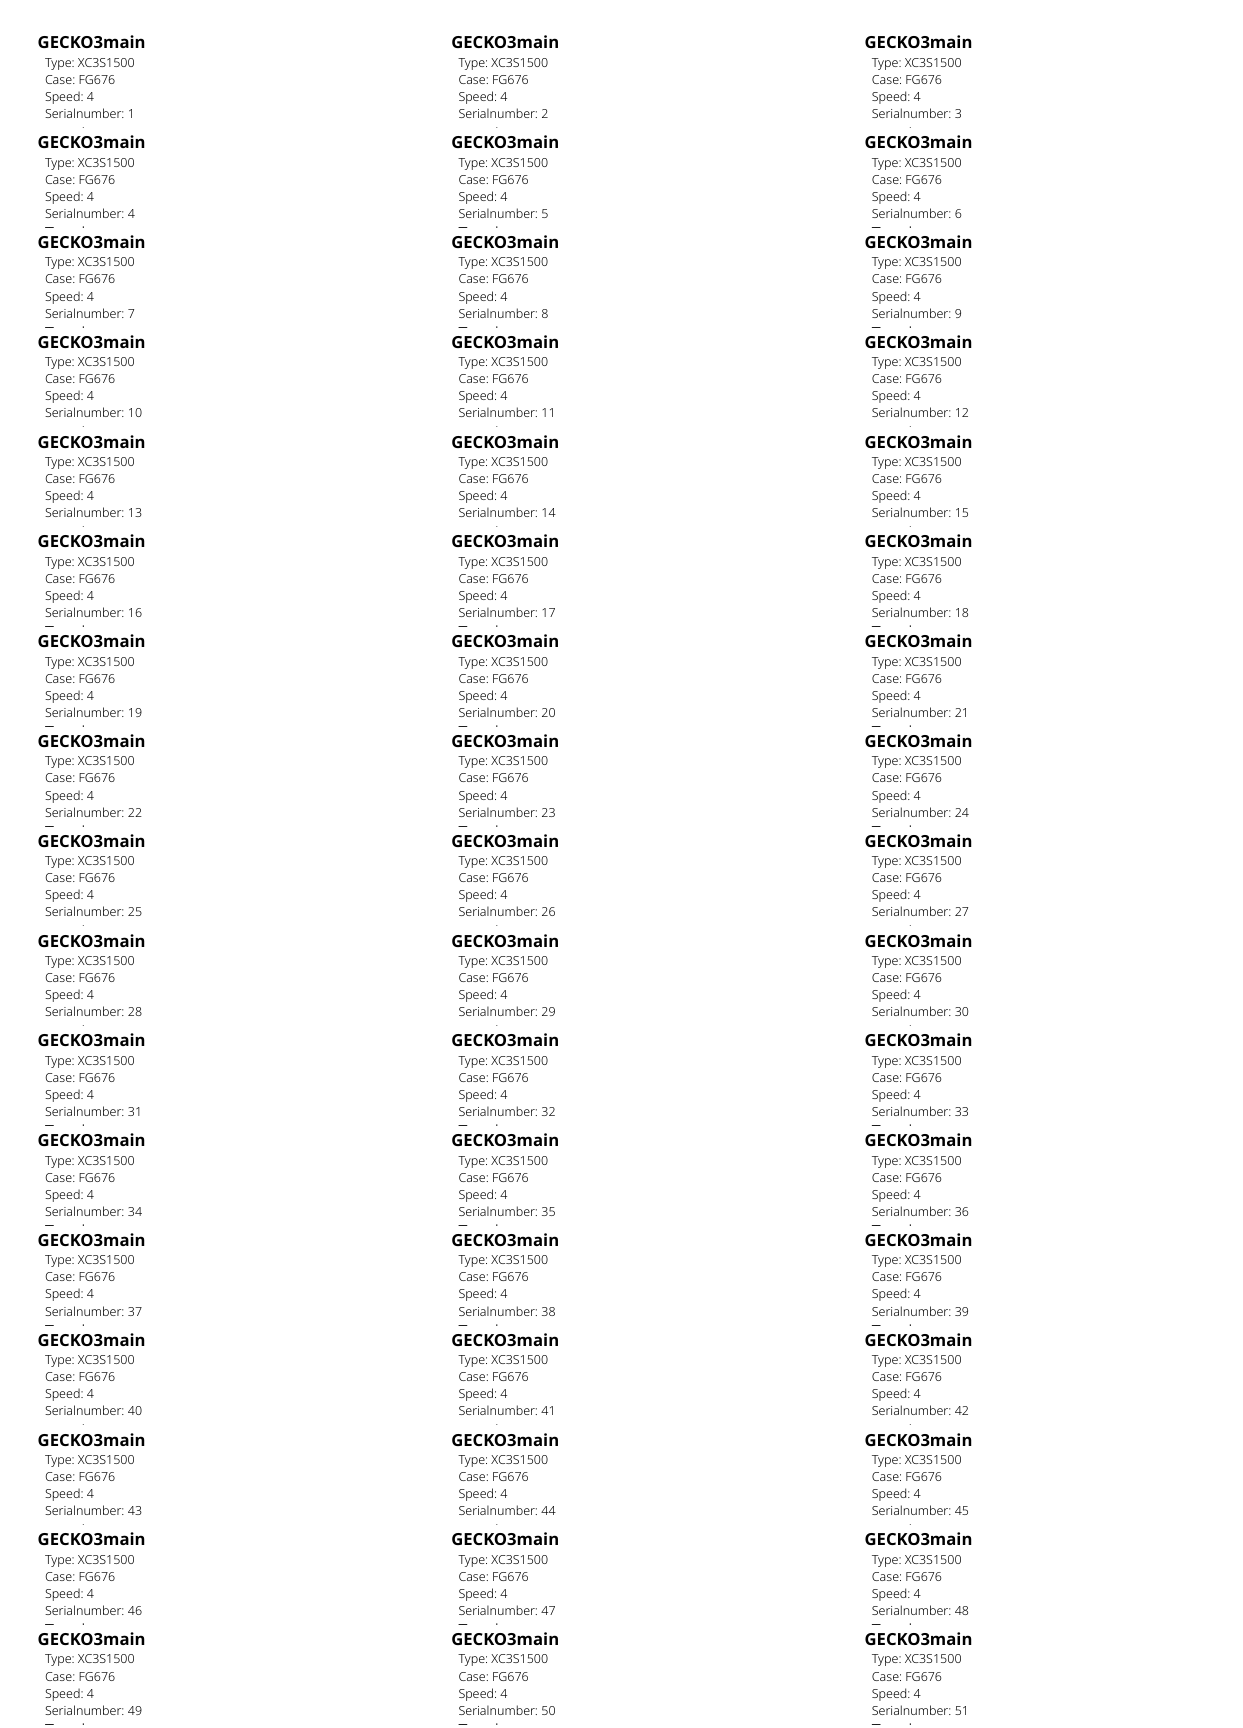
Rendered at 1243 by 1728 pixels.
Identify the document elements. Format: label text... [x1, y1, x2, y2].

subtitle GECKO3main [451, 131, 827, 154]
text Testdate: [458, 122, 827, 128]
text Case: FG676 [45, 370, 413, 387]
text Speed: 4 [872, 587, 1240, 604]
text Serialnumber: 35 [458, 1203, 827, 1220]
text Type: XC3S1500 [872, 852, 1240, 869]
text Case: FG676 [45, 1468, 413, 1485]
subtitle GECKO3main [37, 430, 413, 453]
subtitle GECKO3main [864, 430, 1240, 453]
text Case: FG676 [458, 271, 827, 288]
text Type: XC3S1500 [458, 1251, 827, 1268]
text Serialnumber: 9 [872, 305, 1240, 322]
text Case: FG676 [458, 1368, 827, 1385]
text Serialnumber: 41 [458, 1402, 827, 1419]
text Type: XC3S1500 [872, 1551, 1240, 1568]
text Serialnumber: 25 [45, 903, 413, 921]
text Case: FG676 [45, 670, 413, 687]
text Type: XC3S1500 [458, 54, 827, 71]
text Speed: 4 [872, 88, 1240, 105]
text Serialnumber: 7 [45, 305, 413, 322]
text Speed: 4 [45, 88, 413, 105]
text Testdate: [45, 1419, 413, 1425]
subtitle GECKO3main [37, 231, 413, 253]
text Serialnumber: 17 [458, 604, 827, 621]
text Case: FG676 [458, 769, 827, 787]
text Type: XC3S1500 [872, 453, 1240, 470]
text Serialnumber: 19 [45, 704, 413, 721]
text Case: FG676 [458, 1069, 827, 1086]
text Speed: 4 [45, 1485, 413, 1502]
subtitle GECKO3main [37, 1229, 413, 1251]
text Testdate: [45, 721, 413, 727]
text Speed: 4 [872, 886, 1240, 903]
text Testdate: [458, 821, 827, 827]
text Serialnumber: 29 [458, 1003, 827, 1020]
text Type: XC3S1500 [45, 253, 413, 271]
text Type: XC3S1500 [45, 1052, 413, 1069]
text Testdate: [458, 1320, 827, 1326]
text Case: FG676 [458, 470, 827, 487]
text Speed: 4 [45, 587, 413, 604]
text Testdate: [45, 821, 413, 827]
text Speed: 4 [45, 1086, 413, 1103]
subtitle GECKO3main [864, 530, 1240, 553]
text Case: FG676 [872, 1468, 1240, 1485]
text Type: XC3S1500 [45, 752, 413, 769]
text Speed: 4 [45, 1585, 413, 1602]
text Type: XC3S1500 [45, 553, 413, 570]
text Testdate: [872, 122, 1240, 128]
text Type: XC3S1500 [872, 1152, 1240, 1169]
text Testdate: [45, 921, 413, 926]
subtitle GECKO3main [451, 730, 827, 752]
subtitle GECKO3main [37, 131, 413, 154]
text Speed: 4 [872, 687, 1240, 704]
text Serialnumber: 48 [872, 1602, 1240, 1619]
text Case: FG676 [45, 1568, 413, 1585]
subtitle GECKO3main [37, 730, 413, 752]
text Type: XC3S1500 [458, 1152, 827, 1169]
text Type: XC3S1500 [458, 1451, 827, 1468]
subtitle GECKO3main [37, 1129, 413, 1152]
text Type: XC3S1500 [45, 453, 413, 470]
text Case: FG676 [458, 171, 827, 188]
subtitle GECKO3main [864, 1428, 1240, 1451]
text Speed: 4 [45, 687, 413, 704]
text Speed: 4 [458, 1685, 827, 1702]
text Speed: 4 [458, 88, 827, 105]
text Case: FG676 [45, 769, 413, 787]
text Case: FG676 [45, 1268, 413, 1286]
text Case: FG676 [45, 1668, 413, 1685]
text Serialnumber: 1 [45, 105, 413, 122]
text Case: FG676 [872, 271, 1240, 288]
text Speed: 4 [45, 288, 413, 305]
text Testdate: [458, 1020, 827, 1026]
text Testdate: [872, 721, 1240, 727]
text Case: FG676 [872, 1668, 1240, 1685]
text Serialnumber: 5 [458, 205, 827, 222]
text Case: FG676 [872, 470, 1240, 487]
text Speed: 4 [45, 387, 413, 404]
text Type: XC3S1500 [458, 253, 827, 271]
text Type: XC3S1500 [458, 1351, 827, 1368]
text Case: FG676 [458, 1568, 827, 1585]
text Case: FG676 [45, 1368, 413, 1385]
subtitle GECKO3main [451, 929, 827, 952]
text Type: XC3S1500 [872, 1251, 1240, 1268]
text Testdate: [45, 222, 413, 228]
text Testdate: [872, 222, 1240, 228]
text Case: FG676 [45, 271, 413, 288]
text Serialnumber: 14 [458, 504, 827, 521]
text Case: FG676 [458, 570, 827, 587]
text Type: XC3S1500 [872, 1651, 1240, 1668]
text Type: XC3S1500 [45, 353, 413, 370]
text Testdate: [458, 921, 827, 926]
subtitle GECKO3main [451, 1328, 827, 1351]
text Serialnumber: 45 [872, 1502, 1240, 1519]
text Serialnumber: 30 [872, 1003, 1240, 1020]
text Testdate: [45, 1719, 413, 1725]
subtitle GECKO3main [37, 1528, 413, 1551]
text Case: FG676 [45, 1169, 413, 1186]
subtitle GECKO3main [864, 131, 1240, 154]
text Case: FG676 [45, 570, 413, 587]
text Testdate: [45, 1320, 413, 1326]
text Case: FG676 [872, 1268, 1240, 1286]
subtitle GECKO3main [864, 1229, 1240, 1251]
text Type: XC3S1500 [45, 653, 413, 670]
text Speed: 4 [45, 787, 413, 804]
text Serialnumber: 37 [45, 1303, 413, 1320]
text Type: XC3S1500 [45, 1651, 413, 1668]
text Testdate: [458, 422, 827, 427]
subtitle GECKO3main [451, 331, 827, 353]
text Case: FG676 [872, 769, 1240, 787]
text Serialnumber: 34 [45, 1203, 413, 1220]
text Testdate: [458, 1619, 827, 1625]
text Type: XC3S1500 [45, 1551, 413, 1568]
text Serialnumber: 42 [872, 1402, 1240, 1419]
text Case: FG676 [458, 370, 827, 387]
text Case: FG676 [45, 969, 413, 986]
text Case: FG676 [458, 1468, 827, 1485]
text Testdate: [872, 921, 1240, 926]
text Speed: 4 [45, 1685, 413, 1702]
subtitle GECKO3main [864, 929, 1240, 952]
text Serialnumber: 33 [872, 1103, 1240, 1120]
text Serialnumber: 12 [872, 404, 1240, 422]
subtitle GECKO3main [864, 1328, 1240, 1351]
subtitle GECKO3main [864, 331, 1240, 353]
text Type: XC3S1500 [872, 253, 1240, 271]
subtitle GECKO3main [451, 231, 827, 253]
text Type: XC3S1500 [458, 154, 827, 171]
subtitle GECKO3main [864, 231, 1240, 253]
subtitle GECKO3main [451, 1528, 827, 1551]
text Case: FG676 [45, 869, 413, 886]
subtitle GECKO3main [37, 1628, 413, 1651]
text Type: XC3S1500 [458, 553, 827, 570]
text Case: FG676 [872, 370, 1240, 387]
text Testdate: [45, 322, 413, 328]
text Type: XC3S1500 [872, 752, 1240, 769]
subtitle GECKO3main [864, 1129, 1240, 1152]
subtitle GECKO3main [451, 829, 827, 852]
text Testdate: [872, 521, 1240, 527]
text Type: XC3S1500 [872, 1052, 1240, 1069]
text Speed: 4 [872, 1286, 1240, 1303]
text Case: FG676 [458, 1268, 827, 1286]
text Serialnumber: 18 [872, 604, 1240, 621]
text Testdate: [458, 322, 827, 328]
text Type: XC3S1500 [45, 154, 413, 171]
text Serialnumber: 40 [45, 1402, 413, 1419]
text Testdate: [45, 1220, 413, 1226]
text Speed: 4 [872, 288, 1240, 305]
text Speed: 4 [45, 487, 413, 504]
text Testdate: [45, 621, 413, 627]
text Speed: 4 [45, 1286, 413, 1303]
text Speed: 4 [458, 787, 827, 804]
text Speed: 4 [458, 587, 827, 604]
text Case: FG676 [458, 1668, 827, 1685]
text Type: XC3S1500 [458, 353, 827, 370]
text Testdate: [872, 821, 1240, 827]
text Serialnumber: 36 [872, 1203, 1240, 1220]
subtitle GECKO3main [864, 31, 1240, 54]
text Serialnumber: 46 [45, 1602, 413, 1619]
text Serialnumber: 38 [458, 1303, 827, 1320]
subtitle GECKO3main [37, 829, 413, 852]
text Serialnumber: 51 [872, 1702, 1240, 1719]
text Testdate: [872, 1419, 1240, 1425]
text Serialnumber: 43 [45, 1502, 413, 1519]
text Serialnumber: 31 [45, 1103, 413, 1120]
subtitle GECKO3main [37, 1328, 413, 1351]
text Speed: 4 [872, 1086, 1240, 1103]
text Type: XC3S1500 [872, 1451, 1240, 1468]
text Speed: 4 [872, 986, 1240, 1003]
text Serialnumber: 21 [872, 704, 1240, 721]
text Type: XC3S1500 [872, 353, 1240, 370]
subtitle GECKO3main [451, 31, 827, 54]
text Speed: 4 [872, 1186, 1240, 1203]
subtitle GECKO3main [37, 31, 413, 54]
text Speed: 4 [458, 1286, 827, 1303]
text Testdate: [458, 1120, 827, 1126]
text Speed: 4 [458, 986, 827, 1003]
text Case: FG676 [45, 71, 413, 88]
text Speed: 4 [458, 1086, 827, 1103]
text Serialnumber: 50 [458, 1702, 827, 1719]
text Case: FG676 [872, 1368, 1240, 1385]
text Type: XC3S1500 [458, 1551, 827, 1568]
text Speed: 4 [45, 986, 413, 1003]
text Testdate: [45, 1519, 413, 1525]
text Testdate: [45, 1020, 413, 1026]
subtitle GECKO3main [37, 1029, 413, 1052]
text Speed: 4 [872, 1485, 1240, 1502]
text Type: XC3S1500 [458, 453, 827, 470]
text Case: FG676 [458, 670, 827, 687]
text Speed: 4 [45, 188, 413, 205]
text Speed: 4 [458, 1485, 827, 1502]
text Testdate: [872, 1619, 1240, 1625]
text Testdate: [872, 1220, 1240, 1226]
text Speed: 4 [458, 1186, 827, 1203]
text Type: XC3S1500 [45, 1251, 413, 1268]
text Speed: 4 [872, 1585, 1240, 1602]
text Testdate: [45, 1120, 413, 1126]
text Speed: 4 [458, 687, 827, 704]
text Testdate: [872, 1719, 1240, 1725]
subtitle GECKO3main [864, 829, 1240, 852]
text Case: FG676 [872, 1568, 1240, 1585]
text Speed: 4 [872, 1685, 1240, 1702]
subtitle GECKO3main [864, 730, 1240, 752]
subtitle GECKO3main [864, 1628, 1240, 1651]
text Serialnumber: 26 [458, 903, 827, 921]
text Serialnumber: 39 [872, 1303, 1240, 1320]
subtitle GECKO3main [37, 331, 413, 353]
text Case: FG676 [872, 570, 1240, 587]
text Speed: 4 [45, 1186, 413, 1203]
text Serialnumber: 2 [458, 105, 827, 122]
text Serialnumber: 8 [458, 305, 827, 322]
text Case: FG676 [45, 171, 413, 188]
text Serialnumber: 20 [458, 704, 827, 721]
subtitle GECKO3main [451, 1628, 827, 1651]
subtitle GECKO3main [451, 1029, 827, 1052]
text Serialnumber: 24 [872, 804, 1240, 821]
text Type: XC3S1500 [458, 752, 827, 769]
text Case: FG676 [872, 1069, 1240, 1086]
text Type: XC3S1500 [45, 1351, 413, 1368]
subtitle GECKO3main [451, 530, 827, 553]
text Speed: 4 [872, 1385, 1240, 1402]
text Speed: 4 [458, 387, 827, 404]
subtitle GECKO3main [451, 1428, 827, 1451]
text Case: FG676 [872, 71, 1240, 88]
text Speed: 4 [458, 886, 827, 903]
subtitle GECKO3main [37, 929, 413, 952]
text Testdate: [458, 1519, 827, 1525]
text Testdate: [458, 521, 827, 527]
text Speed: 4 [45, 1385, 413, 1402]
text Testdate: [872, 422, 1240, 427]
text Type: XC3S1500 [45, 1451, 413, 1468]
text Testdate: [45, 422, 413, 427]
text Testdate: [45, 1619, 413, 1625]
text Testdate: [872, 1519, 1240, 1525]
subtitle GECKO3main [451, 1129, 827, 1152]
text Type: XC3S1500 [872, 54, 1240, 71]
text Serialnumber: 16 [45, 604, 413, 621]
text Case: FG676 [872, 969, 1240, 986]
text Type: XC3S1500 [458, 653, 827, 670]
text Serialnumber: 11 [458, 404, 827, 422]
subtitle GECKO3main [451, 430, 827, 453]
text Case: FG676 [872, 171, 1240, 188]
text Testdate: [458, 1419, 827, 1425]
text Serialnumber: 6 [872, 205, 1240, 222]
text Type: XC3S1500 [45, 952, 413, 969]
text Speed: 4 [45, 886, 413, 903]
subtitle GECKO3main [864, 630, 1240, 653]
text Case: FG676 [45, 470, 413, 487]
text Speed: 4 [458, 1585, 827, 1602]
text Testdate: [872, 1320, 1240, 1326]
text Type: XC3S1500 [45, 852, 413, 869]
subtitle GECKO3main [451, 630, 827, 653]
text Serialnumber: 15 [872, 504, 1240, 521]
text Speed: 4 [458, 487, 827, 504]
text Serialnumber: 49 [45, 1702, 413, 1719]
subtitle GECKO3main [864, 1029, 1240, 1052]
text Testdate: [458, 1719, 827, 1725]
text Speed: 4 [872, 387, 1240, 404]
text Serialnumber: 32 [458, 1103, 827, 1120]
text Speed: 4 [458, 288, 827, 305]
text Type: XC3S1500 [458, 1052, 827, 1069]
text Serialnumber: 3 [872, 105, 1240, 122]
text Testdate: [45, 122, 413, 128]
subtitle GECKO3main [37, 530, 413, 553]
text Speed: 4 [458, 1385, 827, 1402]
subtitle GECKO3main [37, 1428, 413, 1451]
text Case: FG676 [458, 969, 827, 986]
text Case: FG676 [872, 869, 1240, 886]
subtitle GECKO3main [864, 1528, 1240, 1551]
text Speed: 4 [872, 787, 1240, 804]
text Testdate: [458, 721, 827, 727]
text Speed: 4 [872, 487, 1240, 504]
text Type: XC3S1500 [872, 154, 1240, 171]
text Serialnumber: 22 [45, 804, 413, 821]
text Serialnumber: 23 [458, 804, 827, 821]
text Type: XC3S1500 [458, 952, 827, 969]
text Testdate: [458, 621, 827, 627]
text Type: XC3S1500 [458, 1651, 827, 1668]
text Testdate: [872, 621, 1240, 627]
text Testdate: [458, 222, 827, 228]
text Testdate: [872, 1020, 1240, 1026]
text Case: FG676 [872, 670, 1240, 687]
text Type: XC3S1500 [45, 54, 413, 71]
text Speed: 4 [872, 188, 1240, 205]
subtitle GECKO3main [451, 1229, 827, 1251]
text Type: XC3S1500 [45, 1152, 413, 1169]
text Speed: 4 [458, 188, 827, 205]
text Serialnumber: 47 [458, 1602, 827, 1619]
text Serialnumber: 10 [45, 404, 413, 422]
subtitle GECKO3main [37, 630, 413, 653]
text Serialnumber: 13 [45, 504, 413, 521]
text Case: FG676 [45, 1069, 413, 1086]
text Serialnumber: 28 [45, 1003, 413, 1020]
text Testdate: [45, 521, 413, 527]
text Case: FG676 [458, 71, 827, 88]
text Serialnumber: 27 [872, 903, 1240, 921]
text Serialnumber: 44 [458, 1502, 827, 1519]
text Type: XC3S1500 [872, 553, 1240, 570]
text Testdate: [872, 322, 1240, 328]
text Case: FG676 [872, 1169, 1240, 1186]
text Type: XC3S1500 [872, 653, 1240, 670]
text Type: XC3S1500 [458, 852, 827, 869]
text Serialnumber: 4 [45, 205, 413, 222]
text Type: XC3S1500 [872, 952, 1240, 969]
text Case: FG676 [458, 1169, 827, 1186]
text Case: FG676 [458, 869, 827, 886]
text Testdate: [872, 1120, 1240, 1126]
text Testdate: [458, 1220, 827, 1226]
text Type: XC3S1500 [872, 1351, 1240, 1368]
